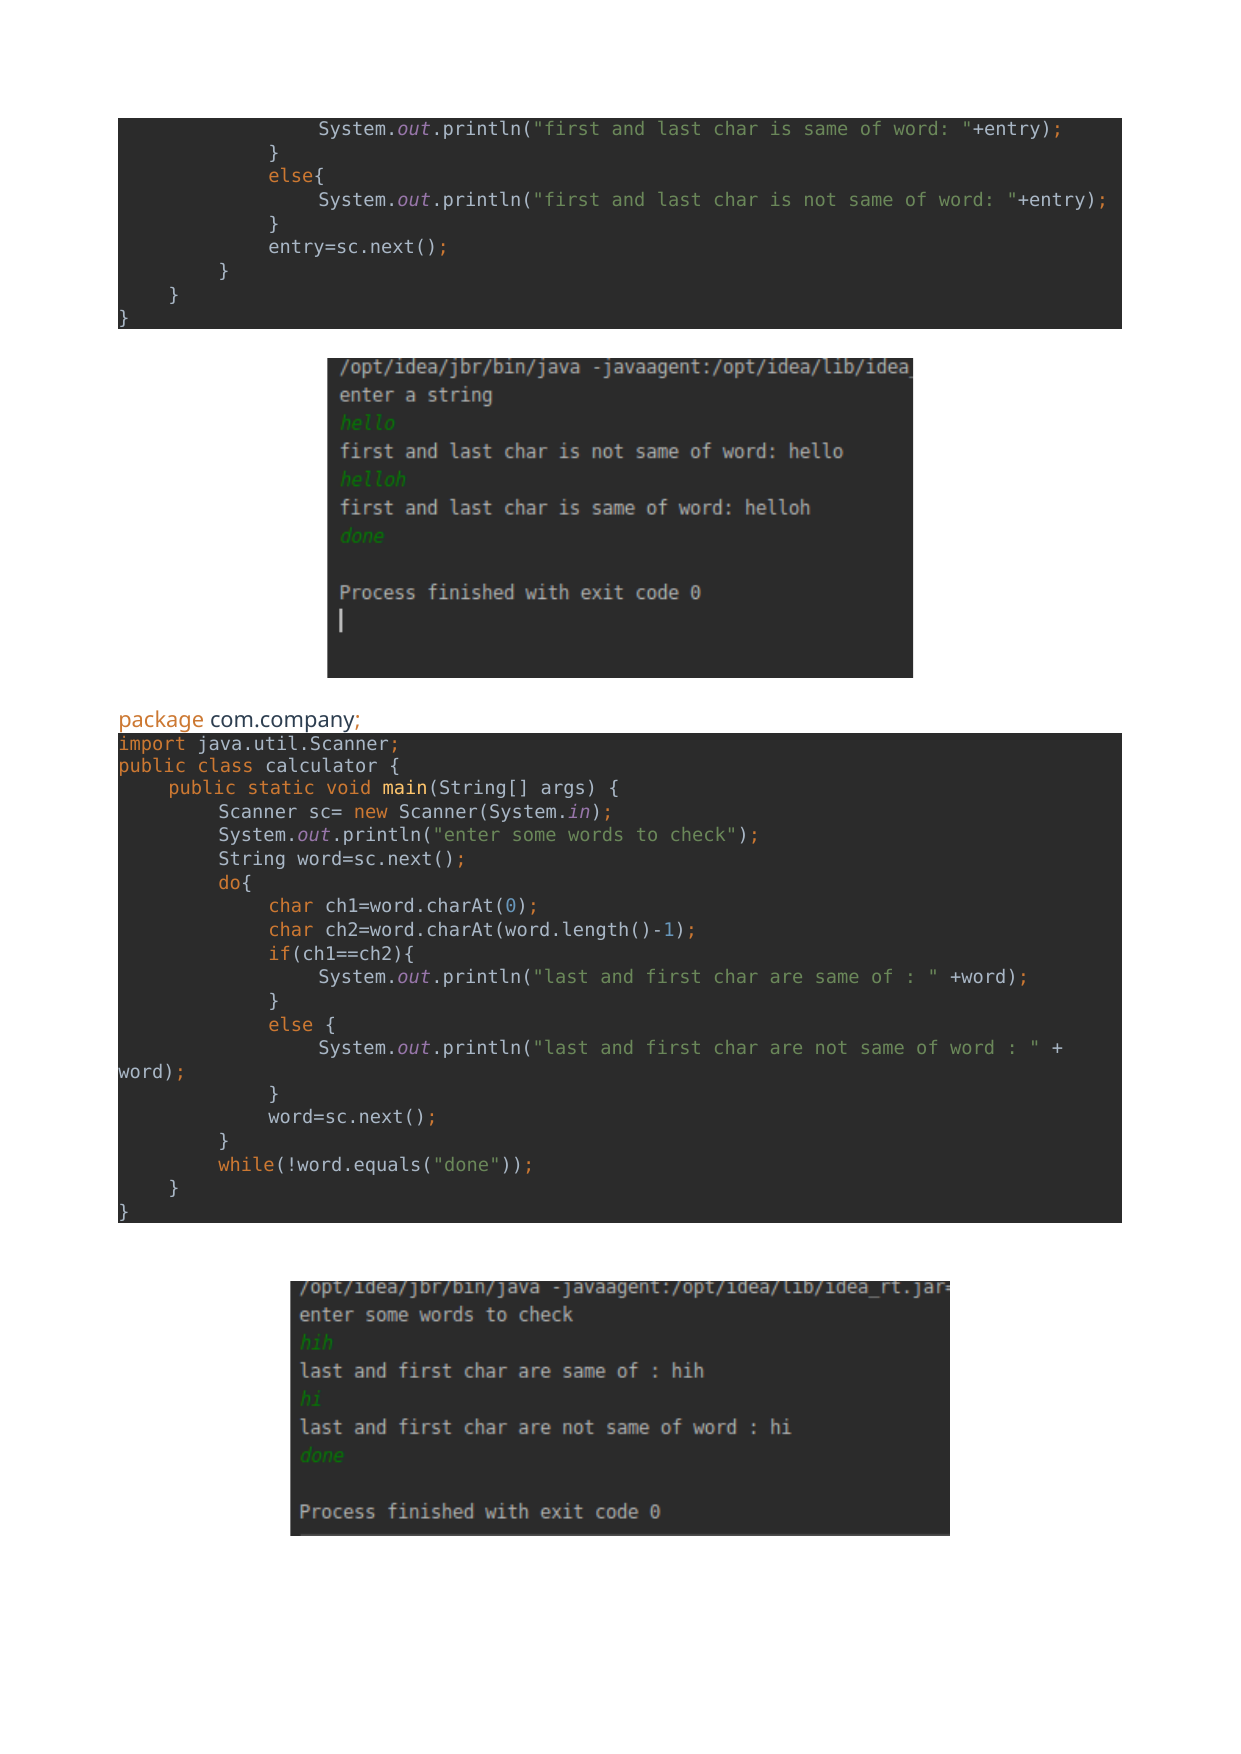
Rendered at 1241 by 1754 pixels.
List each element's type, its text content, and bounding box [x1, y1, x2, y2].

text import java.util.Scanner; [118, 733, 1122, 755]
text entry=sc.next(); [118, 236, 1122, 260]
text System.out.println("first and last char is same of word: "+entry); [118, 118, 1122, 142]
text System.out.println("last and first char are not same of word : " + word); [118, 1037, 1122, 1083]
text if(ch1==ch2){ [118, 943, 1122, 966]
text } [118, 990, 1122, 1014]
text char ch1=word.charAt(0); [118, 895, 1122, 919]
text else { [118, 1014, 1122, 1037]
picture [327, 358, 914, 678]
text else{ [118, 165, 1122, 189]
text public class calculator { [118, 755, 1122, 777]
picture [290, 1281, 950, 1536]
text } [118, 1130, 1122, 1154]
text while(!word.equals("done")); [118, 1154, 1122, 1177]
text } [118, 1083, 1122, 1106]
text } [118, 213, 1122, 236]
text Scanner sc= new Scanner(System.in); [118, 801, 1122, 824]
text package com.company; [118, 704, 1122, 733]
text } [118, 1201, 1122, 1223]
text System.out.println("last and first char are same of : " +word); [118, 966, 1122, 990]
text do{ [118, 872, 1122, 895]
text } [118, 284, 1122, 307]
text System.out.println("enter some words to check"); [118, 824, 1122, 848]
text word=sc.next(); [118, 1106, 1122, 1130]
text } [118, 307, 1122, 329]
text } [118, 142, 1122, 165]
text char ch2=word.charAt(word.length()-1); [118, 919, 1122, 943]
text System.out.println("first and last char is not same of word: "+entry); [118, 189, 1122, 213]
text } [118, 1177, 1122, 1201]
text public static void main(String[] args) { [118, 777, 1122, 801]
text } [118, 260, 1122, 284]
text String word=sc.next(); [118, 848, 1122, 872]
